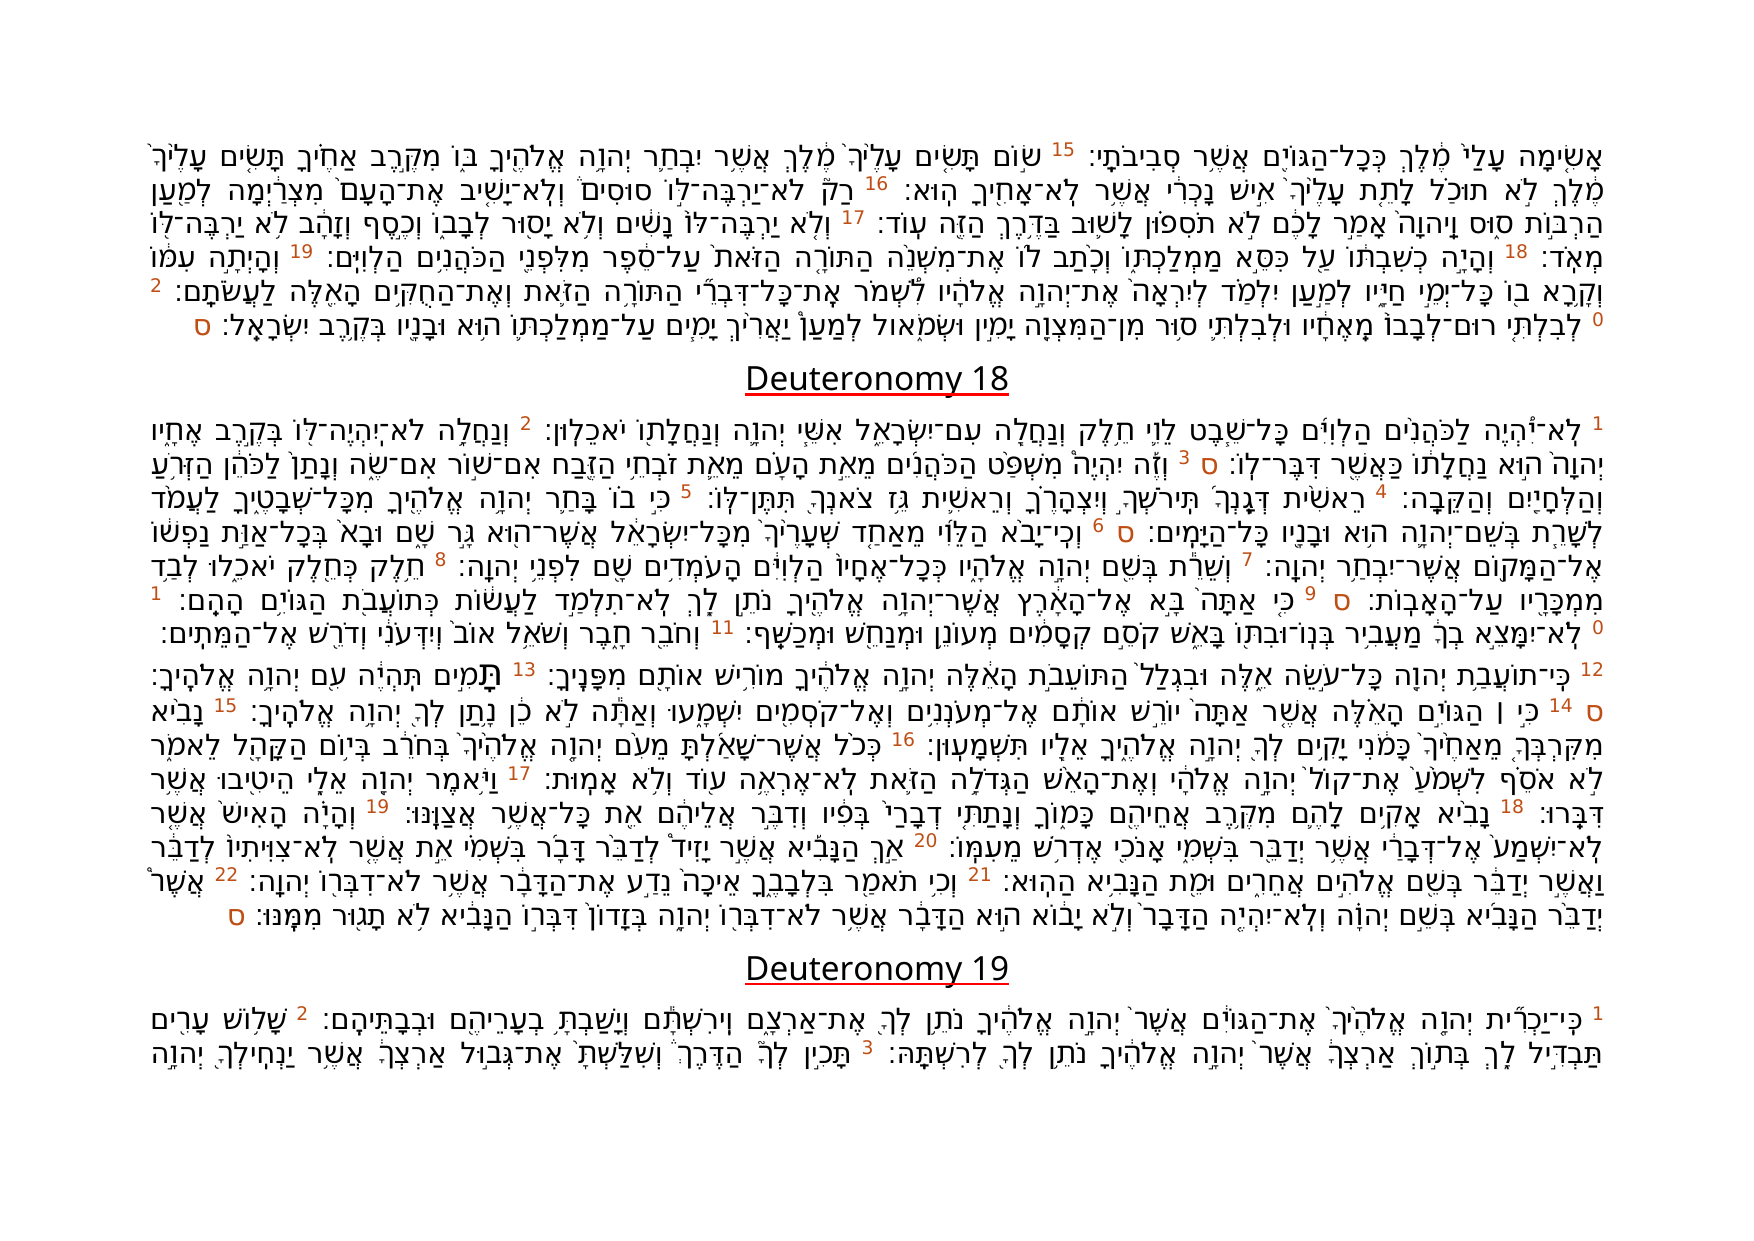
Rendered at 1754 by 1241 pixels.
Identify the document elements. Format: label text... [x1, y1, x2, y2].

text 1 לֹֽא־יִ֠הְיֶה לַכֹּהֲנִ֨ים הַלְוִיִּ֜ם כָּל־שֵׁ֧בֶט לֵוִ֛י חֵ֥לֶק וְנַחֲלָ֖ה עִם־יִשְׂרָאֵ֑ל אִשֵּׁ֧י יְהוָ֛ה וְנַחֲלָת֖וֹ יֹאכֵלֽוּן׃ 2 וְנַחֲלָ֥ה לֹא־יִֽהְיֶה־לּ֖וֹ בְּקֶ֣רֶב אֶחָ֑יו יְהוָה֙ ה֣וּא נַחֲלָת֔וֹ כַּאֲשֶׁ֖ר דִּבֶּר־לֽוֹ׃ ס ‬‬‬3 וְזֶ֡ה יִהְיֶה֩ מִשְׁפַּ֨ט הַכֹּהֲנִ֜ים מֵאֵ֣ת הָעָ֗ם מֵאֵ֛ת זֹבְחֵ֥י הַזֶּ֖בַח אִם־שׁ֣וֹר אִם־שֶׂ֑ה וְנָתַן֙ לַכֹּהֵ֔ן הַזְּרֹ֥עַ וְהַלְּחָיַ֖יִם וְהַקֵּבָֽה׃ ‬‬‬4 רֵאשִׁ֨ית דְּגֽ͏ָנְךָ֜ תִּֽירֹשְׁךָ֣ וְיִצְהָרֶ֗ךָ וְרֵאשִׁ֛ית גֵּ֥ז צֹאנְךָ֖ תִּתֶּן־לּֽוֹ׃ ‬‬‬5 כִּ֣י ב֗וֹ בָּחַ֛ר יְהוָ֥ה אֱלֹהֶ֖יךָ מִכָּל־שְׁבָטֶ֑יךָ לַעֲמֹ֨ד לְשָׁרֵ֧ת בְּשֵׁם־יְהוָ֛ה ה֥וּא וּבָנָ֖יו כָּל־הַיָּמִֽים׃ ס ‬‬‬6 וְכִֽי־יָבֹ֨א הַלֵּוִ֜י מֵאַחַ֤ד שְׁעָרֶ֙יךָ֙ מִכָּל־יִשְׂרָאֵ֔ל אֲשֶׁר־ה֖וּא גָּ֣ר שָׁ֑ם וּבָא֙ בְּכָל־אַוַּ֣ת נַפְשׁ֔וֹ אֶל־הַמָּק֖וֹם אֲשֶׁר־יִבְחַ֥ר יְהוָֽה׃ ‬‬‬7 וְשֵׁרֵ֕ת בְּשֵׁ֖ם יְהוָ֣ה אֱלֹהָ֑יו כְּכָל־אֶחָיו֙ הַלְוִיִּ֔ם הָעֹמְדִ֥ים שָׁ֖ם לִפְנֵ֥י יְהוָֽה׃ ‬‬‬8 חֵ֥לֶק כְּחֵ֖לֶק יֹאכֵ֑לוּ לְבַ֥ד מִמְכָּרָ֖יו עַל־הָאָבֽוֹת׃ ס ‬‬‬9 כִּ֤י אַתָּה֙ בָּ֣א אֶל־הָאָ֔רֶץ אֲשֶׁר־יְהוָ֥ה אֱלֹהֶ֖יךָ נֹתֵ֣ן לָ֑ךְ לֹֽא־תִלְמַ֣ד לַעֲשׂ֔וֹת כְּתוֹעֲבֹ֖ת הַגּוֹיִ֥ם הָהֵֽם׃ ‬‬‬10 לֹֽא־יִמָּצֵ֣א בְךָ֔ מַעֲבִ֥יר בְּנֽוֹ־וּבִתּ֖וֹ בָּאֵ֑שׁ קֹסֵ֣ם קְסָמִ֔ים מְעוֹנֵ֥ן וּמְנַחֵ֖שׁ וּמְכַשֵּֽׁף׃ ‬‬‬11 וְחֹבֵ֖ר חָ֑בֶר וְשֹׁאֵ֥ל אוֹב֙ וְיִדְּעֹנִ֔י וְדֹרֵ֖שׁ אֶל־הַמֵּתִֽים׃ ‬‬‬12 כִּֽי־תוֹעֲבַ֥ת יְהוָ֖ה כָּל־עֹ֣שֵׂה אֵ֑לֶּה וּבִגְלַל֙ הַתּוֹעֵבֹ֣ת הָאֵ֔לֶּה יְהוָ֣ה אֱלֹהֶ֔יךָ מוֹרִ֥ישׁ אוֹתָ֖ם מִפָּנֶֽיךָ׃ ‬‬‬13 תָּמִ֣ים תִּֽהְיֶ֔ה עִ֖ם יְהוָ֥ה אֱלֹהֶֽיךָ׃ ס ‬‬‬14 כִּ֣י ׀ הַגּוֹיִ֣ם הָאֵ֗לֶּה אֲשֶׁ֤ר אַתָּה֙ יוֹרֵ֣שׁ אוֹתָ֔ם אֶל־מְעֹנְנִ֥ים וְאֶל־קֹסְמִ֖ים יִשְׁמָ֑עוּ וְאַתָּ֕ה לֹ֣א כֵ֔ן נָ֥תַן לְךָ֖ יְהוָ֥ה אֱלֹהֶֽיךָ׃ ‬‬‬‬15 נָבִ֨יא מִקִּרְבְּךָ֤ מֵאַחֶ֙יךָ֙ כָּמֹ֔נִי יָקִ֥ים לְךָ֖ יְהוָ֣ה אֱלֹהֶ֑יךָ אֵלָ֖יו תִּשְׁמָעֽוּן׃ ‬‬‬16 כְּכֹ֨ל אֲשֶׁר־שָׁאַ֜לְתָּ מֵעִ֨ם יְהוָ֤ה אֱלֹהֶ֙יךָ֙ בְּחֹרֵ֔ב בְּי֥וֹם הַקָּהָ֖ל לֵאמֹ֑ר לֹ֣א אֹסֵ֗ף לִשְׁמֹ֙עַ֙ אֶת־קוֹל֙ יְהוָ֣ה אֱלֹהָ֔י וְאֶת־הָאֵ֨שׁ הַגְּדֹלָ֥ה הַזֹּ֛את לֹֽא־אֶרְאֶ֥ה ע֖וֹד וְלֹ֥א אָמֽוּת׃ ‬‬‬17 וַיֹּ֥אמֶר יְהוָ֖ה אֵלָ֑י הֵיטִ֖יבוּ אֲשֶׁ֥ר דִּבֵּֽרוּ׃ ‬‬‬18 נָבִ֨יא אָקִ֥ים לָהֶ֛ם מִקֶּ֥רֶב אֲחֵיהֶ֖ם כָּמ֑וֹךָ וְנָתַתִּ֤י דְבָרַי֙ בְּפִ֔יו וְדִבֶּ֣ר אֲלֵיהֶ֔ם אֵ֖ת כָּל־אֲשֶׁ֥ר אֲצַוֶּֽנּוּ׃ ‬‬‬19 וְהָיָ֗ה הָאִישׁ֙ אֲשֶׁ֤ר לֹֽא־יִשְׁמַע֙ אֶל־דְּבָרַ֔י אֲשֶׁ֥ר יְדַבֵּ֖ר בִּשְׁמִ֑י אָנֹכִ֖י אֶדְרֹ֥שׁ מֵעִמּֽוֹ׃ ‬‬‬20 אַ֣ךְ הַנָּבִ֡יא אֲשֶׁ֣ר יָזִיד֩ לְדַבֵּ֨ר דָּבָ֜ר בִּשְׁמִ֗י אֵ֣ת אֲשֶׁ֤ר לֹֽא־צִוִּיתִיו֙ לְדַבֵּ֔ר וַאֲשֶׁ֣ר יְדַבֵּ֔ר בְּשֵׁ֖ם אֱלֹהִ֣ים אֲחֵרִ֑ים וּמֵ֖ת הַנָּבִ֥יא הַהֽוּא׃ ‬‬‬21 וְכִ֥י תֹאמַ֖ר בִּלְבָבֶ֑ךָ אֵיכָה֙ נֵדַ֣ע אֶת־הַדָּבָ֔ר אֲשֶׁ֥ר לֹא־דִבְּר֖וֹ יְהוָֽה׃ ‬‬‬22 אֲשֶׁר֩ יְדַבֵּ֨ר הַנָּבִ֜יא בְּשֵׁ֣ם יְהוָ֗ה וְלֹֽא־יִהְיֶ֤ה הַדָּבָר֙ וְלֹ֣א יָב֔וֹא ה֣וּא הַדָּבָ֔ר אֲשֶׁ֥ר לֹא־דִבְּר֖וֹ יְהוָ֑ה בְּזָדוֹן֙ דִּבְּר֣וֹ הַנָּבִ֔יא לֹ֥א תָג֖וּר מִמֶּֽנּוּ׃ ס ‬‬‬‬‬‬‬‬‬‬‬‬‬‬‬‬‬‬‬‬‬‬‬‬ [150, 413, 1604, 932]
text Deuteronomy 19 [150, 945, 1604, 990]
text 8 כִּ֣י יִפָּלֵא֩ מִמְּךָ֨ דָבָ֜ר לַמִּשְׁפָּ֗ט בֵּֽין־דָּ֨ם ׀ לְדָ֜ם בֵּֽין־דִּ֣ין לְדִ֗ין וּבֵ֥ין נֶ֙גַע֙ לָנֶ֔גַע דִּבְרֵ֥י רִיבֹ֖ת בִּשְׁעָרֶ֑יךָ וְקַמְתָּ֣ וְעָלִ֔יתָ אֶל־הַמָּק֔וֹם אֲשֶׁ֥ר יִבְחַ֛ר יְהוָ֥ה אֱלֹהֶ֖יךָ בּֽוֹ׃ ‬‬‬9 וּבָאתָ֗ אֶל־הַכֹּהֲנִים֙ הַלְוִיִּ֔ם וְאֶל־הַשֹּׁפֵ֔ט אֲשֶׁ֥ר יִהְיֶ֖ה בַּיָּמִ֣ים הָהֵ֑ם וְדָרַשְׁתָּ֙ וְהִגִּ֣ידוּ לְךָ֔ אֵ֖ת דְּבַ֥ר הַמִּשְׁפָּֽט׃ ‬‬‬10 וְעָשִׂ֗יתָ עַל־פִּ֤י הַדָּבָר֙ אֲשֶׁ֣ר יַגִּ֣ידֽוּ לְךָ֔ מִן־הַמָּק֣וֹם הַה֔וּא אֲשֶׁ֖ר יִבְחַ֣ר יְהוָ֑ה וְשָׁמַרְתָּ֣ לַעֲשׂ֔וֹת כְּכֹ֖ל אֲשֶׁ֥ר יוֹרֽוּךָ׃ ‬‬‬11 עַל־פִּ֨י הַתּוֹרָ֜ה אֲשֶׁ֣ר יוֹר֗וּךָ וְעַל־הַמִּשְׁפָּ֛ט אֲשֶׁר־יֹאמְר֥וּ לְךָ֖ תַּעֲשֶׂ֑ה לֹ֣א תָס֗וּר מִן־הַדָּבָ֛ר אֲשֶׁר־יַגִּ֥ידֽוּ לְךָ֖ יָמִ֥ין וּשְׂמֹֽאל׃ ‬‬‬12 וְהָאִ֞ישׁ אֲשֶׁר־יַעֲשֶׂ֣ה בְזָד֗וֹן לְבִלְתִּ֨י שְׁמֹ֤עַ אֶל־הַכֹּהֵן֙ הָעֹמֵ֞ד לְשָׁ֤רֶת שָׁם֙ אֶת־יְהוָ֣ה אֱלֹהֶ֔יךָ א֖וֹ אֶל־הַשֹּׁפֵ֑ט וּמֵת֙ הָאִ֣ישׁ הַה֔וּא וּבִֽעַרְתָּ֥ הָרָ֖ע מִיִּשְׂרָאֵֽל׃ ‬‬‬13 וְכָל־הָעָ֖ם יִשְׁמְע֣וּ וְיִרָ֑אוּ וְלֹ֥א יְזִיד֖וּן עֽוֹד׃ ס ‬‬‬14 כִּֽי־תָבֹ֣א אֶל־הָאָ֗רֶץ אֲשֶׁ֨ר יְהוָ֤ה אֱלֹהֶ֙יךָ֙ נֹתֵ֣ן לָ֔ךְ וִֽירִשְׁתָּ֖הּ וְיָשַׁ֣בְתָּה בָּ֑הּ וְאָמַרְתָּ֗ אָשִׂ֤ימָה עָלַי֙ מֶ֔לֶךְ כְּכָל־הַגּוֹיִ֖ם אֲשֶׁ֥ר סְבִיבֹתָֽי׃ ‬‬‬15 שׂ֣וֹם תָּשִׂ֤ים עָלֶ֙יךָ֙ מֶ֔לֶךְ אֲשֶׁ֥ר יִבְחַ֛ר יְהוָ֥ה אֱלֹהֶ֖יךָ בּ֑וֹ מִקֶּ֣רֶב אַחֶ֗יךָ תָּשִׂ֤ים עָלֶ֙יךָ֙ מֶ֔לֶךְ לֹ֣א תוּכַ֗ל לָתֵ֤ת עָלֶ֙יךָ֙ אִ֣ישׁ נָכְרִ֔י אֲשֶׁ֥ר לֹֽא־אָחִ֖יךָ הֽוּא׃ ‬‬‬16 רַק֮ לֹא־יַרְבֶּה־לּ֣וֹ סוּסִים֒ וְלֹֽא־יָשִׁ֤יב אֶת־הָעָם֙ מִצְרַ֔יְמָה לְמַ֖עַן הַרְבּ֣וֹת ס֑וּס וַֽיהוָה֙ אָמַ֣ר לָכֶ֔ם לֹ֣א תֹסִפ֗וּן לָשׁ֛וּב בַּדֶּ֥רֶךְ הַזֶּ֖ה עֽוֹד׃ ‬‬‬17 וְלֹ֤א יַרְבֶּה־לּוֹ֙ נָשִׁ֔ים וְלֹ֥א יָס֖וּר לְבָב֑וֹ וְכֶ֣סֶף וְזָהָ֔ב לֹ֥א יַרְבֶּה־לּ֖וֹ מְאֹֽד׃ ‬‬‬18 וְהָיָ֣ה כְשִׁבְתּ֔וֹ עַ֖ל כִּסֵּ֣א מַמְלַכְתּ֑וֹ וְכָ֨תַב ל֜וֹ אֶת־מִשְׁנֵ֨ה הַתּוֹרָ֤ה הַזֹּאת֙ עַל־סֵ֔פֶר מִלִּפְנֵ֖י הַכֹּהֲנִ֥ים הַלְוִיִּֽם׃ ‬‬‬‬‬19 וְהָיְתָ֣ה עִמּ֔וֹ וְקָ֥רָא ב֖וֹ כָּל־יְמֵ֣י חַיָּ֑יו לְמַ֣עַן יִלְמַ֗ד לְיִרְאָה֙ אֶת־יְהוָ֣ה אֱלֹהָ֔יו לִ֠שְׁמֹר אֶֽת־כָּל־דִּבְרֵ֞י הַתּוֹרָ֥ה הַזֹּ֛את וְאֶת־הַחֻקִּ֥ים הָאֵ֖לֶּה לַעֲשֹׂתָֽם׃ ‬‬‬20 לְבִלְתִּ֤י רוּם־לְבָבוֹ֙ מֵֽאֶחָ֔יו וּלְבִלְתִּ֛י ס֥וּר מִן־הַמִּצְוָ֖ה יָמִ֣ין וּשְׂמֹ֑אול לְמַעַן֩ יַאֲרִ֨יךְ יָמִ֧ים עַל־מַמְלַכְתּ֛וֹ ה֥וּא וּבָנָ֖יו בְּקֶ֥רֶב יִשְׂרָאֵֽל׃ ס ‬‬‬‬‬‬‬‬‬‬‬‬‬‬‬‬ [150, 139, 1604, 343]
text 1 כִּֽי־יַכְרִ֞ית יְהוָ֤ה אֱלֹהֶ֙יךָ֙ אֶת־הַגּוֹיִ֔ם אֲשֶׁר֙ יְהוָ֣ה אֱלֹהֶ֔יךָ נֹתֵ֥ן לְךָ֖ אֶת־אַרְצָ֑ם וִֽירִשְׁתָּ֕ם וְיָשַׁבְתָּ֥ בְעָרֵיהֶ֖ם וּבְבָתֵּיהֶֽם׃ 2 שָׁל֥וֹשׁ עָרִ֖ים תַּבְדִּ֣יל לָ֑ךְ בְּת֣וֹךְ אַרְצְךָ֔ אֲשֶׁר֙ יְהוָ֣ה אֱלֹהֶ֔יךָ נֹתֵ֥ן לְךָ֖ לְרִשְׁתָּֽהּ׃ ‬‬‬3 תָּכִ֣ין לְךָ֮ הַדֶּרֶךְ֒ וְשִׁלַּשְׁתָּ֙ אֶת־גְּב֣וּל אַרְצְךָ֔ אֲשֶׁ֥ר יַנְחִֽילְךָ֖ יְהוָ֣ה אֱלֹהֶ֑יךָ וְהָיָ֕ה לָנ֥וּס שָׁ֖מָּה כָּל־רֹצֵֽחַ׃ ‬‬‬4 וְזֶה֙ דְּבַ֣ר הָרֹצֵ֔חַ אֲשֶׁר־יָנ֥וּס שָׁ֖מָּה וָחָ֑י אֲשֶׁ֨ר יַכֶּ֤ה אֶת־רֵעֵ֙הוּ֙ בִּבְלִי־דַ֔עַת וְה֛וּא לֹא־שֹׂנֵ֥א ל֖וֹ מִתְּמֹ֥ל שִׁלְשֹֽׁם׃ ‬‬‬5 וַאֲשֶׁר֩ יָבֹ֨א אֶת־רֵעֵ֥הוּ בַיַּעַר֮ לַחְטֹ֣ב עֵצִים֒ וְנִדְּחָ֨ה יָד֤וֹ בַגַּרְזֶן֙ לִכְרֹ֣ת הָעֵ֔ץ וְנָשַׁ֤ל הַבַּרְזֶל֙ מִן־הָעֵ֔ץ וּמָצָ֥א אֶת־רֵעֵ֖הוּ וָמֵ֑ת ה֗וּא יָנ֛וּס אֶל־אַחַ֥ת הֶעָרִים־הָאֵ֖לֶּה וָחָֽי׃ ‬‬‬6 פֶּן־יִרְדֹּף֩ גֹּאֵ֨ל הַדָּ֜ם אַחֲרֵ֣י הָרֹצֵ֗חַ כִּי־יֵחַם֮ לְבָבוֹ֒ וְהִשִּׂיג֛וֹ כִּֽי־יִרְבֶּ֥ה הַדֶּ֖רֶךְ וְהִכָּ֣הוּ נָ֑פֶשׁ וְלוֹ֙ אֵ֣ין מִשְׁפַּט־מָ֔וֶת כִּ֠י לֹ֣א שֹׂנֵ֥א ה֛וּא ל֖וֹ מִתְּמ֥וֹל שִׁלְשֽׁוֹם׃ ‬‬‬7 עַל־כֵּ֛ן אָנֹכִ֥י מְצַוְּךָ֖ לֵאמֹ֑ר שָׁלֹ֥שׁ עָרִ֖ים תַּבְדִּ֥יל לָֽךְ׃ ס ‬‬‬8 וְאִם־יַרְחִ֞יב יְהוָ֤ה אֱלֹהֶ֙יךָ֙ אֶת־גְּבֻ֣לְךָ֔ כַּאֲשֶׁ֥ר נִשְׁבַּ֖ע לַאֲבֹתֶ֑יךָ וְנָ֤תַן לְךָ֙ אֶת־כָּל־הָאָ֔רֶץ אֲשֶׁ֥ר דִּבֶּ֖ר לָתֵ֥ת לַאֲבֹתֶֽיךָ׃ ‬‬‬9 כִּֽי־תִשְׁמֹר֩ אֶת־כָּל־הַמִּצְוָ֨ה הַזֹּ֜את לַעֲשֹׂתָ֗הּ אֲשֶׁ֨ר אָנֹכִ֣י מְצַוְּךָ֮ הַיּוֹם֒ לְאַהֲבָ֞ה אֶת־יְהוָ֧ה אֱלֹהֶ֛יךָ וְלָלֶ֥כֶת בִּדְרָכָ֖יו כָּל־הַיָּמִ֑ים וְיָסַפְתָּ֨ לְךָ֥ עוֹד֙ שָׁלֹ֣שׁ עָרִ֔ים עַ֖ל הַשָּׁלֹ֥שׁ הָאֵֽלֶּה׃ ‬‬‬10 וְלֹ֤א יִשָּׁפֵךְ֙ דָּ֣ם נָקִ֔י בְּקֶ֣רֶב אַרְצְךָ֔ אֲשֶׁר֙ יְהוָ֣ה אֱלֹהֶ֔יךָ נֹתֵ֥ן לְךָ֖ נַחֲלָ֑ה וְהָיָ֥ה עָלֶ֖יךָ דָּמִֽים׃ ס ‬‬‬11 וְכִֽי־יִהְיֶ֥ה אִישׁ֙ שֹׂנֵ֣א לְרֵעֵ֔הוּ וְאָ֤רַב לוֹ֙ וְקָ֣ם עָלָ֔יו וְהִכָּ֥הוּ נֶ֖פֶשׁ וָמֵ֑ת וְנָ֕ס אֶל־אַחַ֖ת הֶעָרִ֥ים הָאֵֽל׃ ‬‬‬12 וְשָֽׁלְחוּ֙ זִקְנֵ֣י עִיר֔וֹ וְלָקְח֥וּ אֹת֖וֹ מִשָּׁ֑ם וְנָתְנ֣וּ אֹת֗וֹ בְּיַ֛ד גֹּאֵ֥ל הַדָּ֖ם וָמֵֽת׃ ‬‬‬13 לֹא־תָח֥וֹס עֵֽינְךָ֖ עָלָ֑יו וּבִֽעַרְתָּ֧ דַֽם־הַנָּקִ֛י מִיִּשְׂרָאֵ֖ל וְט֥וֹב לָֽךְ׃ ס ‬‬‬14 לֹ֤א תַסִּיג֙ גְּב֣וּל רֽ͏ֵעֲךָ֔ אֲשֶׁ֥ר גָּבְל֖וּ רִאשֹׁנִ֑ים בְּנַחֲלָֽתְךָ֙ אֲשֶׁ֣ר תִּנְחַ֔ל בָּאָ֕רֶץ אֲשֶׁר֙ יְהוָ֣ה אֱלֹהֶ֔יךָ נֹתֵ֥ן לְךָ֖ לְרִשְׁתָּֽהּ׃ ס ‬‬‬15 לֹֽא־יָקוּם֩ עֵ֨ד אֶחָ֜ד בְּאִ֗ישׁ לְכָל־עָוֺן֙ וּלְכָל־חַטָּ֔את בְּכָל־חֵ֖טְא אֲשֶׁ֣ר יֽ͏ֶחֱטָ֑א עַל־פִּ֣י ׀ שְׁנֵ֣י עֵדִ֗ים א֛וֹ עַל־פִּ֥י שְׁלֹשָֽׁה־עֵדִ֖ים יָק֥וּם דָּבָֽר׃ ‬‬‬16 כִּֽי־יָק֥וּם עֵד־חָמָ֖ס בְּאִ֑ישׁ לַעֲנ֥וֹת בּ֖וֹ סָרָֽה׃ ‬‬‬17 וְעָמְד֧וּ שְׁנֵֽי־הָאֲנָשִׁ֛ים אֲשֶׁר־לָהֶ֥ם הָרִ֖יב לִפְנֵ֣י יְהוָ֑ה לִפְנֵ֤י הַכֹּֽהֲנִים֙ וְהַשֹּׁ֣פְטִ֔ים אֲשֶׁ֥ר יִהְי֖וּ בַּיָּמִ֥ים הָהֵֽם׃ ‬‬‬18 וְדָרְשׁ֥וּ הַשֹּׁפְטִ֖ים הֵיטֵ֑ב וְהִנֵּ֤ה עֵֽד־שֶׁ֙קֶר֙ הָעֵ֔ד שֶׁ֖קֶר עָנָ֥ה בְאָחִֽיו׃ ‬‬‬19 וַעֲשִׂ֣יתֶם ל֔וֹ כַּאֲשֶׁ֥ר זָמַ֖ם לַעֲשׂ֣וֹת לְאָחִ֑יו וּבִֽעַרְתָּ֥ הָרָ֖ע מִקִּרְבֶּֽךָ׃ ‬‬‬20 וְהַנִּשְׁאָרִ֖ים יִשְׁמְע֣וּ וְיִרָ֑אוּ וְלֹֽא־יֹסִ֨פוּ לַעֲשׂ֜וֹת ע֗וֹד כַּדָּבָ֥ר הָרָ֛ע הַזֶּ֖ה בְּקִרְבֶּֽךָ׃ ‬‬‬21 וְלֹ֥א תָח֖וֹס עֵינֶ֑ךָ נֶ֣פֶשׁ בְּנֶ֗פֶשׁ עַ֤יִן בְּעַ֙יִן֙ שֵׁ֣ן בְּשֵׁ֔ן יָ֥ד בְּיָ֖ד רֶ֥גֶל בְּרָֽגֶל׃ ס ‬‬‬‬‬‬‬‬‬‬‬‬‬‬‬‬‬‬‬‬‬‬‬ [150, 1003, 1604, 1071]
text Deuteronomy 18 [150, 355, 1604, 401]
